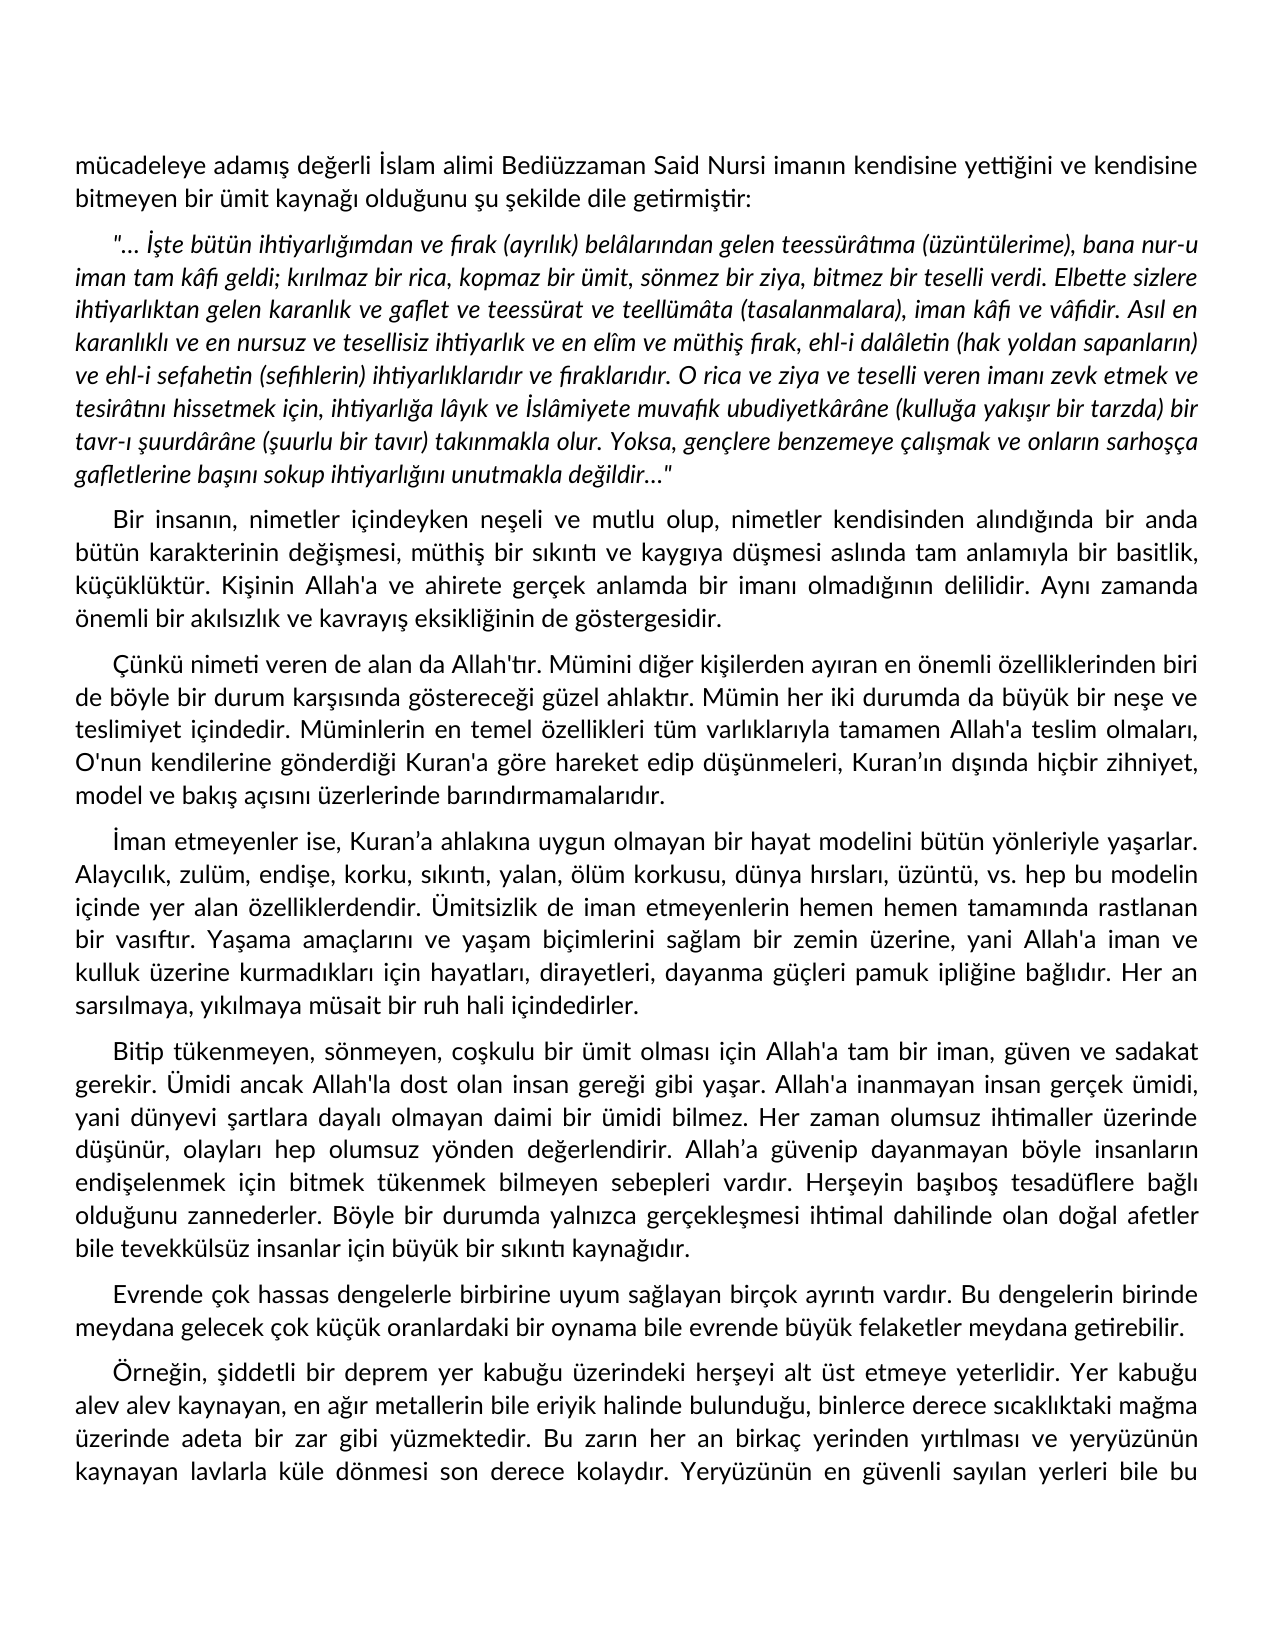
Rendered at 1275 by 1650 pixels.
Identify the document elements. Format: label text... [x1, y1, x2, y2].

text Çünkü nimeti veren de alan da Allah'tır. Mümini diğer kişilerden ayıran en önemli özelliklerinden biri de böyle bir durum karşısında göstereceği güzel ahlaktır. Mümin her iki durumda da büyük bir neşe ve teslimiyet içindedir. Müminlerin en temel özellikleri tüm varlıklarıyla tamamen Allah'a teslim olmaları, O'nun kendilerine gönderdiği Kuran'a göre hareket edip düşünmeleri, Kuran’ın dışında hiçbir zihniyet, model ve bakış açısını üzerlerinde barındırmamalarıdır. [75, 648, 1200, 810]
text mücadeleye adamış değerli İslam alimi Bediüzzaman Said Nursi imanın kendisine yettiğini ve kendisine bitmeyen bir ümit kaynağı olduğunu şu şekilde dile getirmiştir: [75, 150, 1200, 213]
text Örneğin, şiddetli bir deprem yer kabuğu üzerindeki herşeyi alt üst etmeye yeterlidir. Yer kabuğu alev alev kaynayan, en ağır metallerin bile eriyik halinde bulunduğu, binlerce derece sıcaklıktaki mağma üzerinde adeta bir zar gibi yüzmektedir. Bu zarın her an birkaç yerinden yırtılması ve yeryüzünün kaynayan lavlarla küle dönmesi son derece kolaydır. Yeryüzünün en güvenli sayılan yerleri bile bu [75, 1357, 1200, 1485]
text Bitip tükenmeyen, sönmeyen, coşkulu bir ümit olması için Allah'a tam bir iman, güven ve sadakat gerekir. Ümidi ancak Allah'la dost olan insan gereği gibi yaşar. Allah'a inanmayan insan gerçek ümidi, yani dünyevi şartlara dayalı olmayan daimi bir ümidi bilmez. Her zaman olumsuz ihtimaller üzerinde düşünür, olayları hep olumsuz yönden değerlendirir. Allah’a güvenip dayanmayan böyle insanların endişelenmek için bitmek tükenmek bilmeyen sebepleri vardır. Herşeyin başıboş tesadüflere bağlı olduğunu zannederler. Böyle bir durumda yalnızca gerçekleşmesi ihtimal dahilinde olan doğal afetler bile tevekkülsüz insanlar için büyük bir sıkıntı kaynağıdır. [75, 1035, 1200, 1263]
text Bir insanın, nimetler içindeyken neşeli ve mutlu olup, nimetler kendisinden alındığında bir anda bütün karakterinin değişmesi, müthiş bir sıkıntı ve kaygıya düşmesi aslında tam anlamıyla bir basitlik, küçüklüktür. Kişinin Allah'a ve ahirete gerçek anlamda bir imanı olmadığının delilidir. Aynı zamanda önemli bir akılsızlık ve kavrayış eksikliğinin de göstergesidir. [75, 504, 1200, 633]
text Evrende çok hassas dengelerle birbirine uyum sağlayan birçok ayrıntı vardır. Bu dengelerin birinde meydana gelecek çok küçük oranlardaki bir oynama bile evrende büyük felaketler meydana getirebilir. [75, 1278, 1200, 1341]
text İman etmeyenler ise, Kuran’a ahlakına uygun olmayan bir hayat modelini bütün yönleriyle yaşarlar. Alaycılık, zulüm, endişe, korku, sıkıntı, yalan, ölüm korkusu, dünya hırsları, üzüntü, vs. hep bu modelin içinde yer alan özelliklerdendir. Ümitsizlik de iman etmeyenlerin hemen hemen tamamında rastlanan bir vasıftır. Yaşama amaçlarını ve yaşam biçimlerini sağlam bir zemin üzerine, yani Allah'a iman ve kulluk üzerine kurmadıkları için hayatları, dirayetleri, dayanma güçleri pamuk ipliğine bağlıdır. Her an sarsılmaya, yıkılmaya müsait bir ruh hali içindedirler. [75, 825, 1200, 1020]
text "… İşte bütün ihtiyarlığımdan ve firak (ayrılık) belâlarından gelen teessürâtıma (üzüntülerime), bana nur-u iman tam kâfi geldi; kırılmaz bir rica, kopmaz bir ümit, sönmez bir ziya, bitmez bir teselli verdi. Elbette sizlere ihtiyarlıktan gelen karanlık ve gaflet ve teessürat ve teellümâta (tasalanmalara), iman kâfi ve vâfidir. Asıl en karanlıklı ve en nursuz ve tesellisiz ihtiyarlık ve en elîm ve müthiş firak, ehl-i dalâletin (hak yoldan sapanların) ve ehl-i sefahetin (sefihlerin) ihtiyarlıklarıdır ve firaklarıdır. O rica ve ziya ve teselli veren imanı zevk etmek ve tesirâtını hissetmek için, ihtiyarlığa lâyık ve İslâmiyete muvafık ubudiyetkârâne (kulluğa yakışır bir tarzda) bir tavr-ı şuurdârâne (şuurlu bir tavır) takınmakla olur. Yoksa, gençlere benzemeye çalışmak ve onların sarhoşça gafletlerine başını sokup ihtiyarlığını unutmakla değildir…" [75, 228, 1200, 489]
